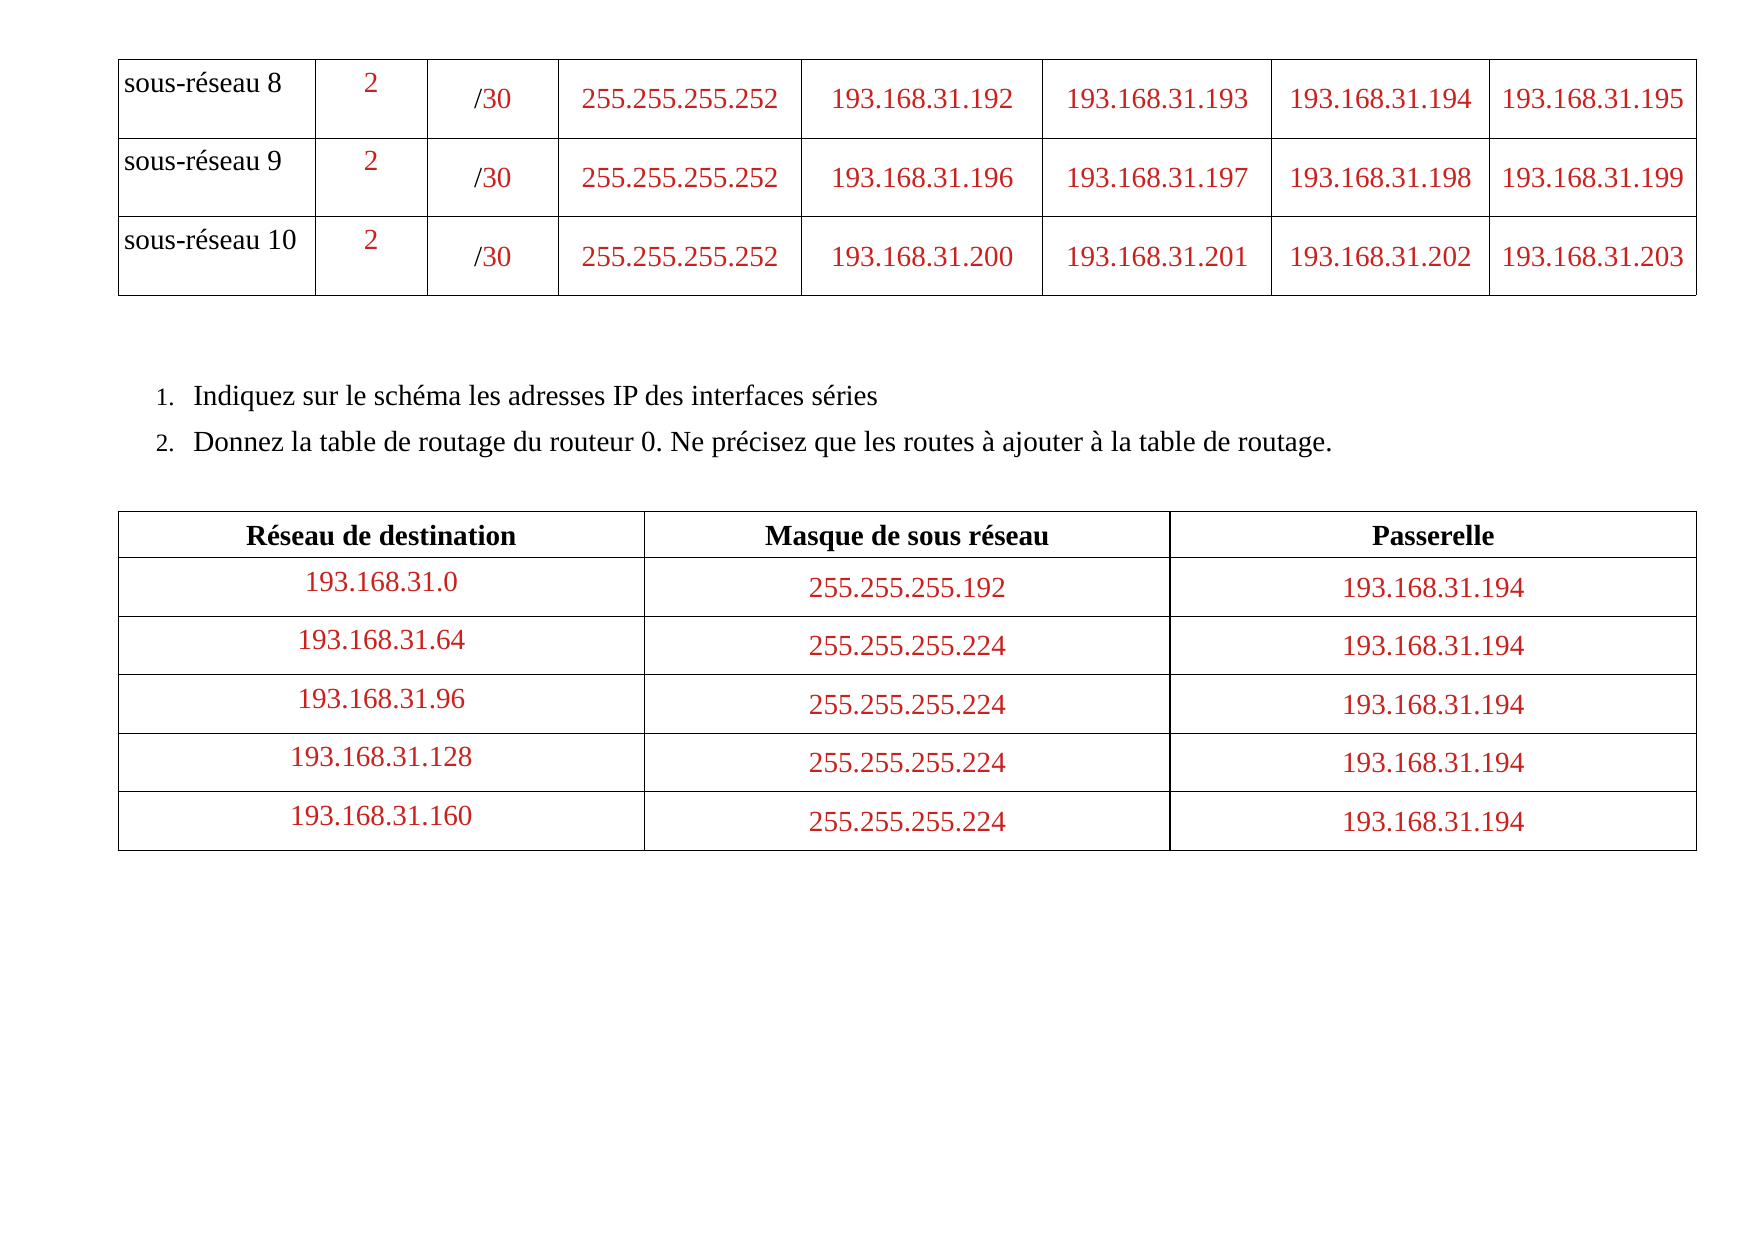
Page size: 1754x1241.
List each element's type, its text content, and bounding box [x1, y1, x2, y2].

table_header Masque de sous réseau [645, 512, 1169, 557]
table_cell 193.168.31.195 [1490, 60, 1696, 138]
table_cell 255.255.255.252 [559, 139, 801, 216]
table_cell 2 [316, 217, 427, 295]
table_cell /30 [428, 60, 558, 138]
table_cell 193.168.31.197 [1043, 139, 1271, 216]
table_cell 193.168.31.192 [802, 60, 1042, 138]
table_cell sous-réseau 9 [119, 139, 315, 216]
table_cell 255.255.255.224 [645, 792, 1169, 850]
table_cell sous-réseau 8 [119, 60, 315, 138]
table_cell /30 [428, 139, 558, 216]
table_cell 193.168.31.198 [1272, 139, 1489, 216]
table_cell 193.168.31.160 [119, 792, 644, 850]
table_cell 193.168.31.200 [802, 217, 1042, 295]
table_cell 193.168.31.203 [1490, 217, 1696, 295]
table_cell 193.168.31.96 [119, 675, 644, 733]
table_cell 193.168.31.194 [1171, 734, 1696, 791]
table_cell 193.168.31.128 [119, 734, 644, 791]
table_cell sous-réseau 10 [119, 217, 315, 295]
table_cell 193.168.31.64 [119, 617, 644, 674]
table_cell 193.168.31.194 [1171, 792, 1696, 850]
table_cell 193.168.31.201 [1043, 217, 1271, 295]
list Indiquez sur le schéma les adresses IP des interfaces séries [156, 378, 1696, 411]
table_header Réseau de destination [119, 512, 644, 557]
table_cell 2 [316, 139, 427, 216]
table_cell 193.168.31.194 [1272, 60, 1489, 138]
table_cell 193.168.31.0 [119, 558, 644, 616]
table_cell /30 [428, 217, 558, 295]
table_cell 255.255.255.252 [559, 60, 801, 138]
table_cell 193.168.31.194 [1171, 558, 1696, 616]
table_header Passerelle [1171, 512, 1696, 557]
table_cell 193.168.31.196 [802, 139, 1042, 216]
table_cell 193.168.31.202 [1272, 217, 1489, 295]
table_cell 193.168.31.194 [1171, 675, 1696, 733]
table_cell 193.168.31.193 [1043, 60, 1271, 138]
table_cell 193.168.31.199 [1490, 139, 1696, 216]
table_cell 255.255.255.224 [645, 675, 1169, 733]
table_cell 193.168.31.194 [1171, 617, 1696, 674]
table_cell 255.255.255.192 [645, 558, 1169, 616]
table_cell 255.255.255.224 [645, 734, 1169, 791]
table_cell 255.255.255.252 [559, 217, 801, 295]
table_cell 2 [316, 60, 427, 138]
list Donnez la table de routage du routeur 0. Ne précisez que les routes à ajouter à la table de routage. [156, 424, 1696, 457]
table_cell 255.255.255.224 [645, 617, 1169, 674]
